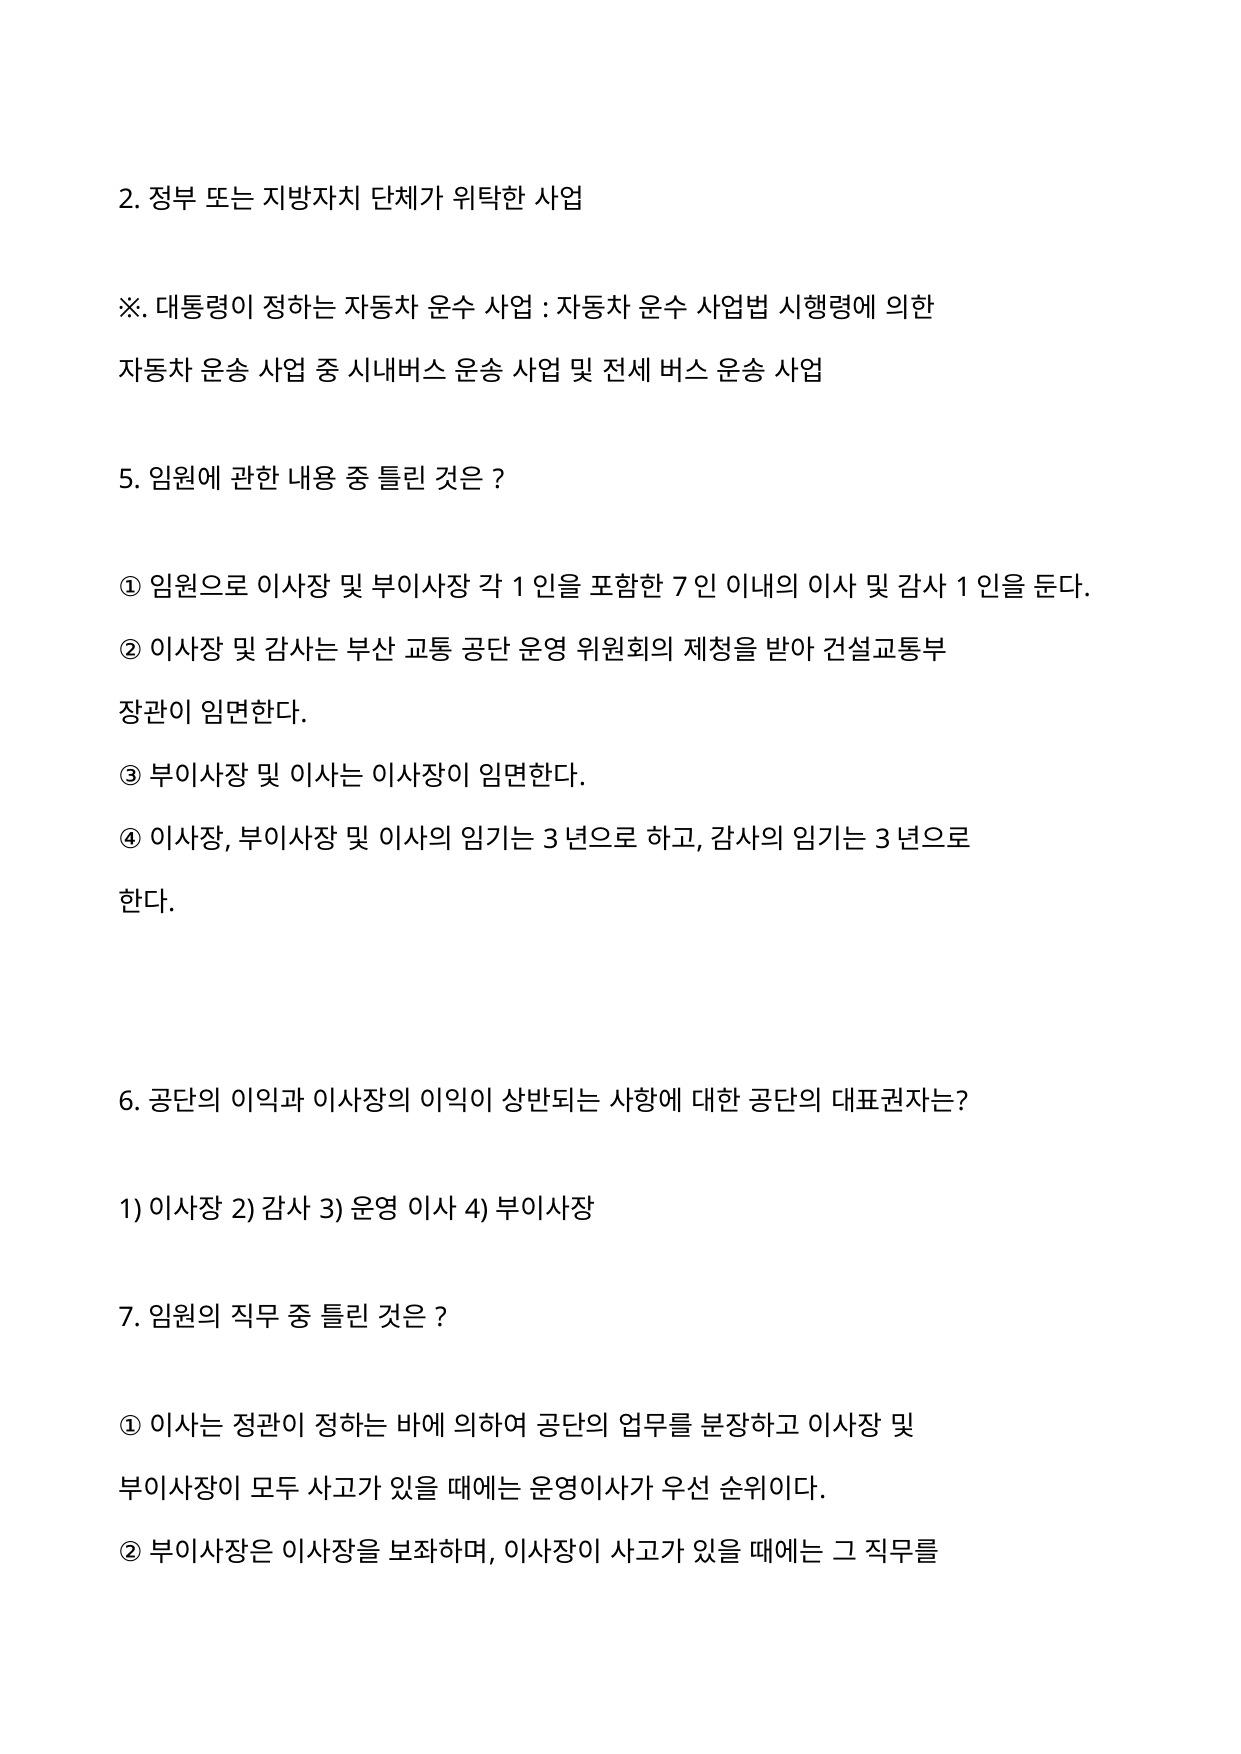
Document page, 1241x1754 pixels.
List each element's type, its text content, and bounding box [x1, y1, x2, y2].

text 2. 정부 또는 지방자치 단체가 위탁한 사업 [118, 177, 1122, 217]
text ④ 이사장, 부이사장 및 이사의 임기는 3년으로 하고, 감사의 임기는 3년으로 [118, 817, 1122, 856]
text 부이사장이 모두 사고가 있을 때에는 운영이사가 우선 순위이다. [118, 1467, 1122, 1506]
text ① 임원으로 이사장 및 부이사장 각 1인을 포함한 7인 이내의 이사 및 감사 1인을 둔다. [118, 565, 1122, 604]
text 장관이 임면한다. [118, 691, 1122, 730]
text 1) 이사장 2) 감사 3) 운영 이사 4) 부이사장 [118, 1187, 1122, 1226]
text 한다. [118, 879, 1122, 919]
text 5. 임원에 관한 내용 중 틀린 것은 ? [118, 457, 1122, 496]
text ② 부이사장은 이사장을 보좌하며, 이사장이 사고가 있을 때에는 그 직무를 [118, 1529, 1122, 1569]
text 자동차 운송 사업 중 시내버스 운송 사업 및 전세 버스 운송 사업 [118, 348, 1122, 388]
text 6. 공단의 이익과 이사장의 이익이 상반되는 사항에 대한 공단의 대표권자는? [118, 1079, 1122, 1118]
text ③ 부이사장 및 이사는 이사장이 임면한다. [118, 754, 1122, 793]
text 7. 임원의 직무 중 틀린 것은 ? [118, 1295, 1122, 1335]
text ① 이사는 정관이 정하는 바에 의하여 공단의 업무를 분장하고 이사장 및 [118, 1404, 1122, 1443]
text ※. 대통령이 정하는 자동차 운수 사업 : 자동차 운수 사업법 시행령에 의한 [118, 286, 1122, 325]
text ② 이사장 및 감사는 부산 교통 공단 운영 위원회의 제청을 받아 건설교통부 [118, 628, 1122, 667]
